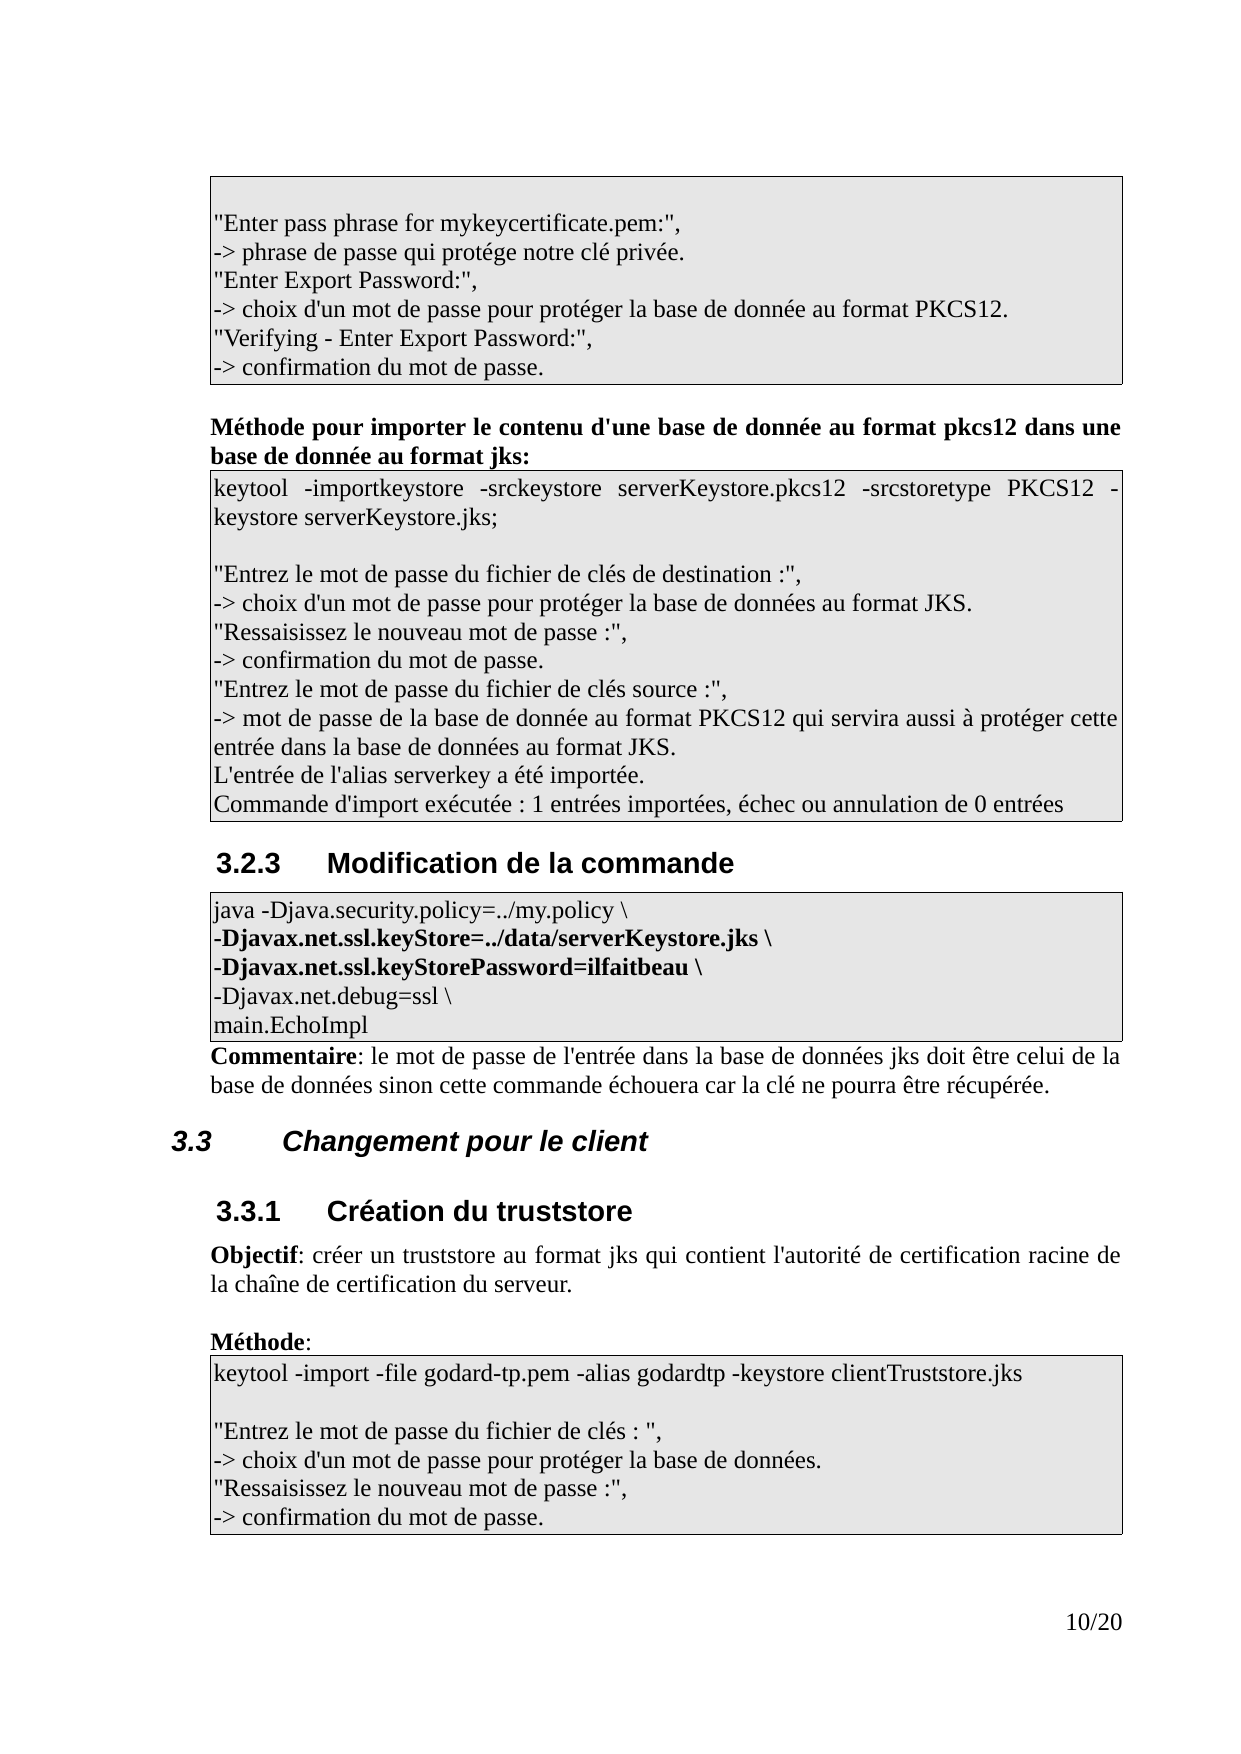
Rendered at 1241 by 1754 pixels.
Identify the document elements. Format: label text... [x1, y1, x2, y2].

text "Enter Export Password:", [211, 263, 1122, 291]
text keytool -import -file godard-tp.pem -alias godardtp -keystore clientTruststore.jks [211, 1356, 1122, 1384]
text "Ressaisissez le nouveau mot de passe :", [211, 614, 1122, 642]
text keytool -importkeystore -srckeystore serverKeystore.pkcs12 -srcstoretype PKCS12 -keystore serverKeystore.jks; [211, 471, 1122, 527]
text Méthode pour importer le contenu d'une base de donnée au format pkcs12 dans une base de donnée au format jks: [210, 412, 1122, 470]
text "Entrez le mot de passe du fichier de clés : ", [211, 1413, 1122, 1442]
text -> confirmation du mot de passe. [211, 349, 1122, 384]
text -> confirmation du mot de passe. [211, 1499, 1122, 1534]
text Méthode: [210, 1327, 1122, 1355]
text -> confirmation du mot de passe. [211, 642, 1122, 671]
text L'entrée de l'alias serverkey a été importée. [211, 757, 1122, 786]
text -Djavax.net.ssl.keyStore=../data/serverKeystore.jks \ [211, 920, 1122, 949]
text -> phrase de passe qui protége notre clé privée. [211, 234, 1122, 263]
text -> choix d'un mot de passe pour protéger la base de données. [211, 1442, 1122, 1470]
text -Djavax.net.debug=ssl \ [211, 978, 1122, 1007]
text java -Djava.security.policy=../my.policy \ [211, 893, 1122, 920]
text "Enter pass phrase for mykeycertificate.pem:", [211, 205, 1122, 234]
text Objectif: créer un truststore au format jks qui contient l'autorité de certification racine de la chaîne de certification du serveur. [210, 1240, 1122, 1298]
text "Ressaisissez le nouveau mot de passe :", [211, 1470, 1122, 1499]
text -> choix d'un mot de passe pour protéger la base de données au format JKS. [211, 585, 1122, 614]
text Commentaire: le mot de passe de l'entrée dans la base de données jks doit être celui de la base de données sinon cette commande échouera car la clé ne pourra être récupérée. [210, 1042, 1122, 1099]
text -> choix d'un mot de passe pour protéger la base de donnée au format PKCS12. [211, 291, 1122, 320]
text main.EchoImpl [211, 1007, 1122, 1041]
text "Verifying - Enter Export Password:", [211, 320, 1122, 349]
text "Entrez le mot de passe du fichier de clés source :", [211, 671, 1122, 700]
text -Djavax.net.ssl.keyStorePassword=ilfaitbeau \ [211, 949, 1122, 978]
text Commande d'import exécutée : 1 entrées importées, échec ou annulation de 0 entrées [211, 786, 1122, 821]
subtitle Changement pour le client [163, 1124, 1122, 1157]
subtitle Modification de la commande [208, 846, 1122, 879]
subtitle Création du truststore [208, 1194, 1122, 1228]
text "Entrez le mot de passe du fichier de clés de destination :", [211, 556, 1122, 585]
text -> mot de passe de la base de donnée au format PKCS12 qui servira aussi à protéger cette entrée dans la base de données au format JKS. [211, 700, 1122, 757]
